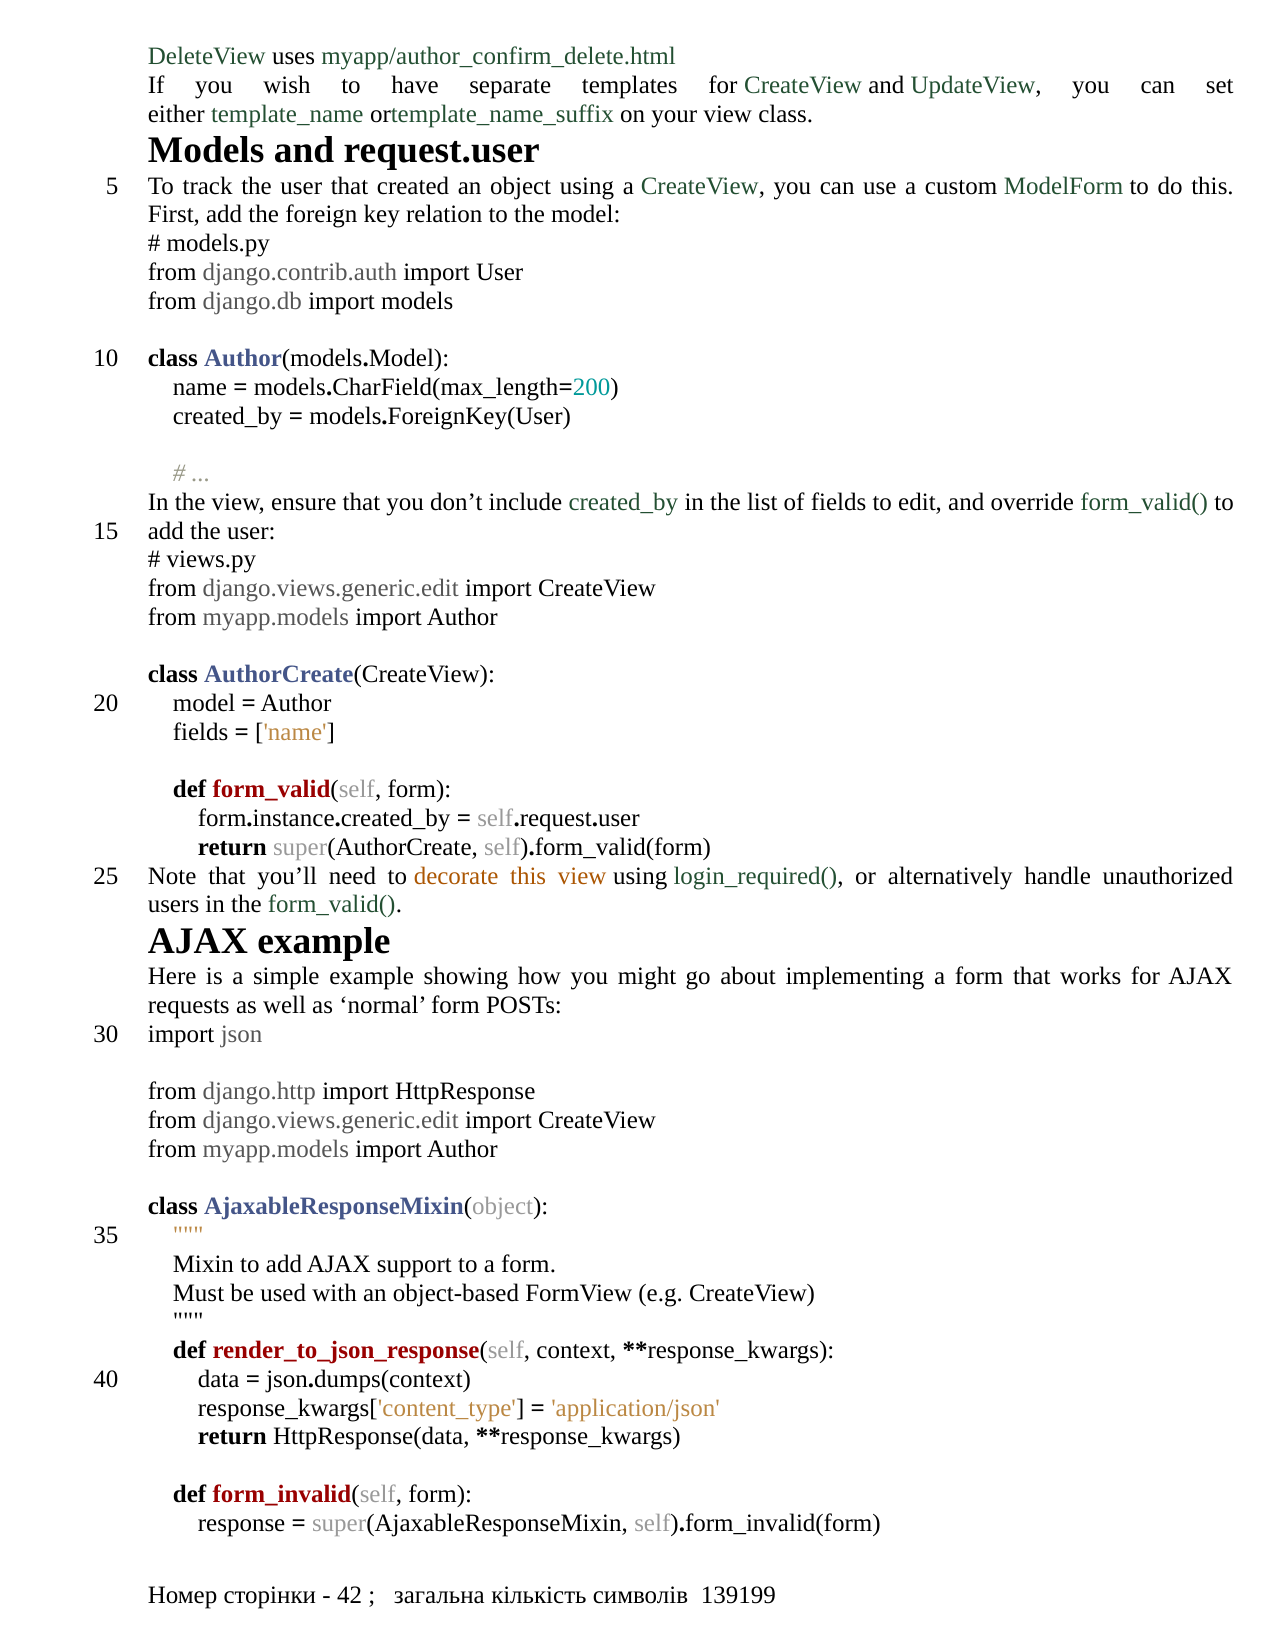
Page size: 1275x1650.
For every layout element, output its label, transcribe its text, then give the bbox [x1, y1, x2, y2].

text response = super(AjaxableResponseMixin, self).form_invalid(form) [148, 1508, 1234, 1536]
text def form_invalid(self, form): [148, 1479, 1234, 1508]
text created_by = models.ForeignKey(User) [148, 401, 1234, 429]
text from django.views.generic.edit import CreateView [148, 573, 1234, 602]
text Must be used with an object-based FormView (e.g. CreateView) [148, 1278, 1234, 1306]
text def render_to_json_response(self, context, **response_kwargs): [148, 1335, 1234, 1364]
text def form_valid(self, form): [148, 774, 1234, 803]
text """ [148, 1306, 1234, 1335]
text from django.http import HttpResponse [148, 1076, 1234, 1105]
text Here is a simple example showing how you might go about implementing a form that works for AJAX requests as well as ‘normal’ form POSTs: [148, 961, 1234, 1019]
text class AuthorCreate(CreateView): [148, 659, 1234, 688]
text from django.contrib.auth import User [148, 257, 1234, 286]
text response_kwargs['content_type'] = 'application/json' [148, 1393, 1234, 1421]
text # models.py [148, 228, 1234, 257]
subtitle AJAX example [148, 918, 1234, 961]
text # ... [148, 458, 1234, 487]
text Note that you’ll need to decorate this view using login_required(), or alternatively handle unauthorized users in the form_valid(). [148, 861, 1234, 918]
text class AjaxableResponseMixin(object): [148, 1191, 1234, 1220]
text from django.db import models [148, 286, 1234, 314]
text form.instance.created_by = self.request.user [148, 803, 1234, 832]
text To track the user that created an object using a CreateView, you can use a custom ModelForm to do this. First, add the foreign key relation to the model: [148, 171, 1234, 228]
text Mixin to add AJAX support to a form. [148, 1249, 1234, 1278]
text from myapp.models import Author [148, 1134, 1234, 1163]
text from myapp.models import Author [148, 602, 1234, 631]
text class Author(models.Model): [148, 343, 1234, 372]
text name = models.CharField(max_length=200) [148, 372, 1234, 401]
text model = Author [148, 688, 1234, 717]
text """ [148, 1220, 1234, 1249]
text fields = ['name'] [148, 717, 1234, 746]
text In the view, ensure that you don’t include created_by in the list of fields to edit, and override form_valid() to add the user: [148, 487, 1234, 544]
text import json [148, 1019, 1234, 1048]
text return HttpResponse(data, **response_kwargs) [148, 1421, 1234, 1450]
text If you wish to have separate templates for CreateView and UpdateView, you can set either template_name ortemplate_name_suffix on your view class. [148, 70, 1234, 128]
text data = json.dumps(context) [148, 1364, 1234, 1393]
subtitle Models and request.user [148, 128, 1234, 171]
text from django.views.generic.edit import CreateView [148, 1105, 1234, 1134]
text return super(AuthorCreate, self).form_valid(form) [148, 832, 1234, 861]
text DeleteView uses myapp/author_confirm_delete.html [148, 41, 1234, 70]
text # views.py [148, 544, 1234, 573]
